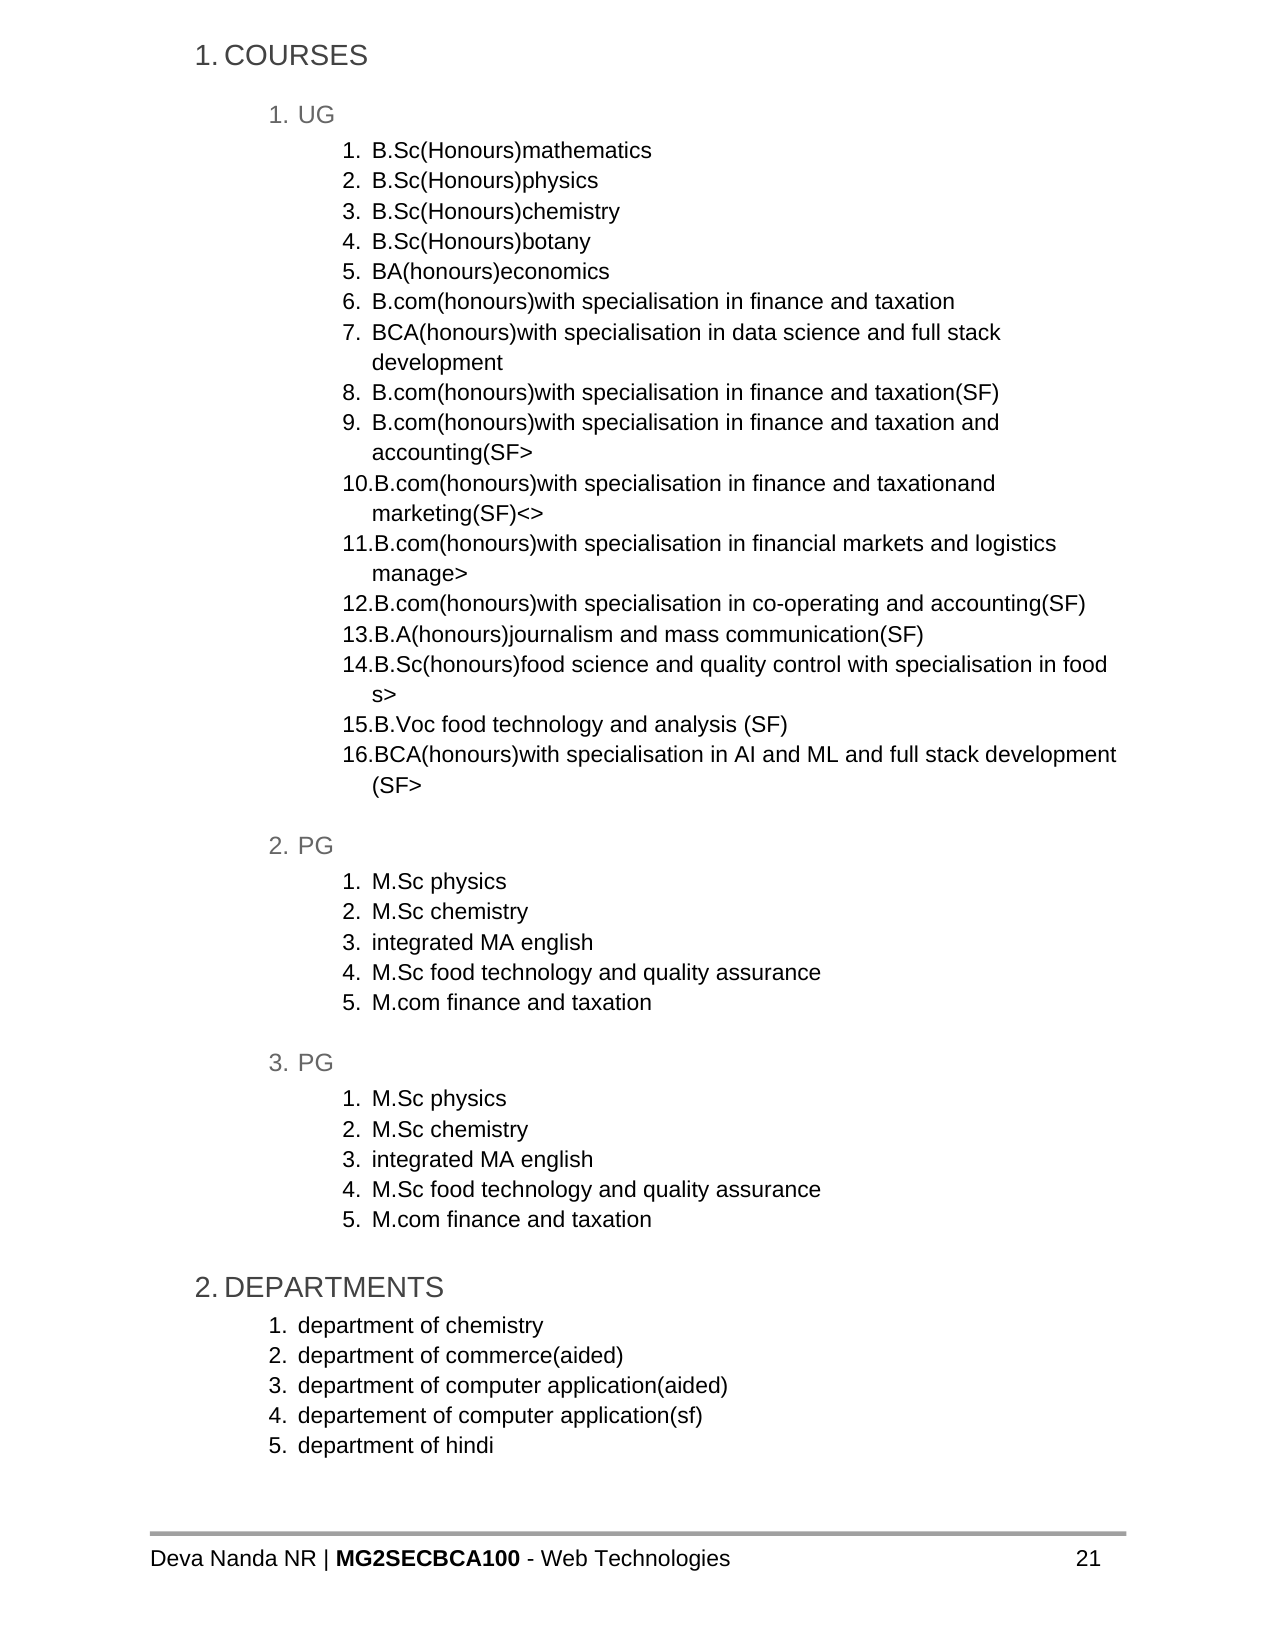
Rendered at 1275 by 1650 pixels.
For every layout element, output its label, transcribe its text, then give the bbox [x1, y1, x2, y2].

list B.Sc(Honours)chemistry [342, 198, 1125, 224]
subtitle PG [268, 1048, 1125, 1077]
list B.com(honours)with specialisation in finance and taxation [342, 288, 1125, 315]
list integrated MA english [342, 928, 1125, 955]
list B.Sc(Honours)mathematics [342, 137, 1125, 164]
list B.Sc(Honours)physics [342, 167, 1125, 194]
list M.com finance and taxation [342, 1206, 1125, 1233]
subtitle COURSES [194, 37, 1125, 71]
list BCA(honours)with specialisation in AI and ML and full stack development (SF> [342, 741, 1125, 798]
list B.com(honours)with specialisation in financial markets and logistics manage> [342, 530, 1125, 587]
list integrated MA english [342, 1146, 1125, 1172]
list M.Sc chemistry [342, 898, 1125, 925]
list M.com finance and taxation [342, 989, 1125, 1015]
list BCA(honours)with specialisation in data science and full stack development [342, 318, 1125, 375]
list M.Sc food technology and quality assurance [342, 1176, 1125, 1202]
list M.Sc food technology and quality assurance [342, 959, 1125, 985]
subtitle DEPARTMENTS [194, 1270, 1125, 1303]
subtitle UG [268, 100, 1125, 129]
list department of computer application(aided) [268, 1372, 1125, 1398]
list B.com(honours)with specialisation in finance and taxation and accounting(SF> [342, 409, 1125, 466]
list B.com(honours)with specialisation in finance and taxationand marketing(SF)<> [342, 469, 1125, 526]
list M.Sc physics [342, 1085, 1125, 1112]
list B.Sc(honours)food science and quality control with specialisation in food s> [342, 651, 1125, 707]
list B.com(honours)with specialisation in co-operating and accounting(SF) [342, 590, 1125, 617]
list department of commerce(aided) [268, 1342, 1125, 1368]
list department of chemistry [268, 1312, 1125, 1338]
list BA(honours)economics [342, 258, 1125, 284]
list M.Sc chemistry [342, 1116, 1125, 1142]
list department of hindi [268, 1432, 1125, 1459]
list departement of computer application(sf) [268, 1402, 1125, 1429]
list M.Sc physics [342, 868, 1125, 894]
list B.Voc food technology and analysis (SF) [342, 711, 1125, 738]
list B.Sc(Honours)botany [342, 228, 1125, 254]
subtitle PG [268, 831, 1125, 860]
list B.com(honours)with specialisation in finance and taxation(SF) [342, 379, 1125, 405]
list B.A(honours)journalism and mass communication(SF) [342, 621, 1125, 647]
